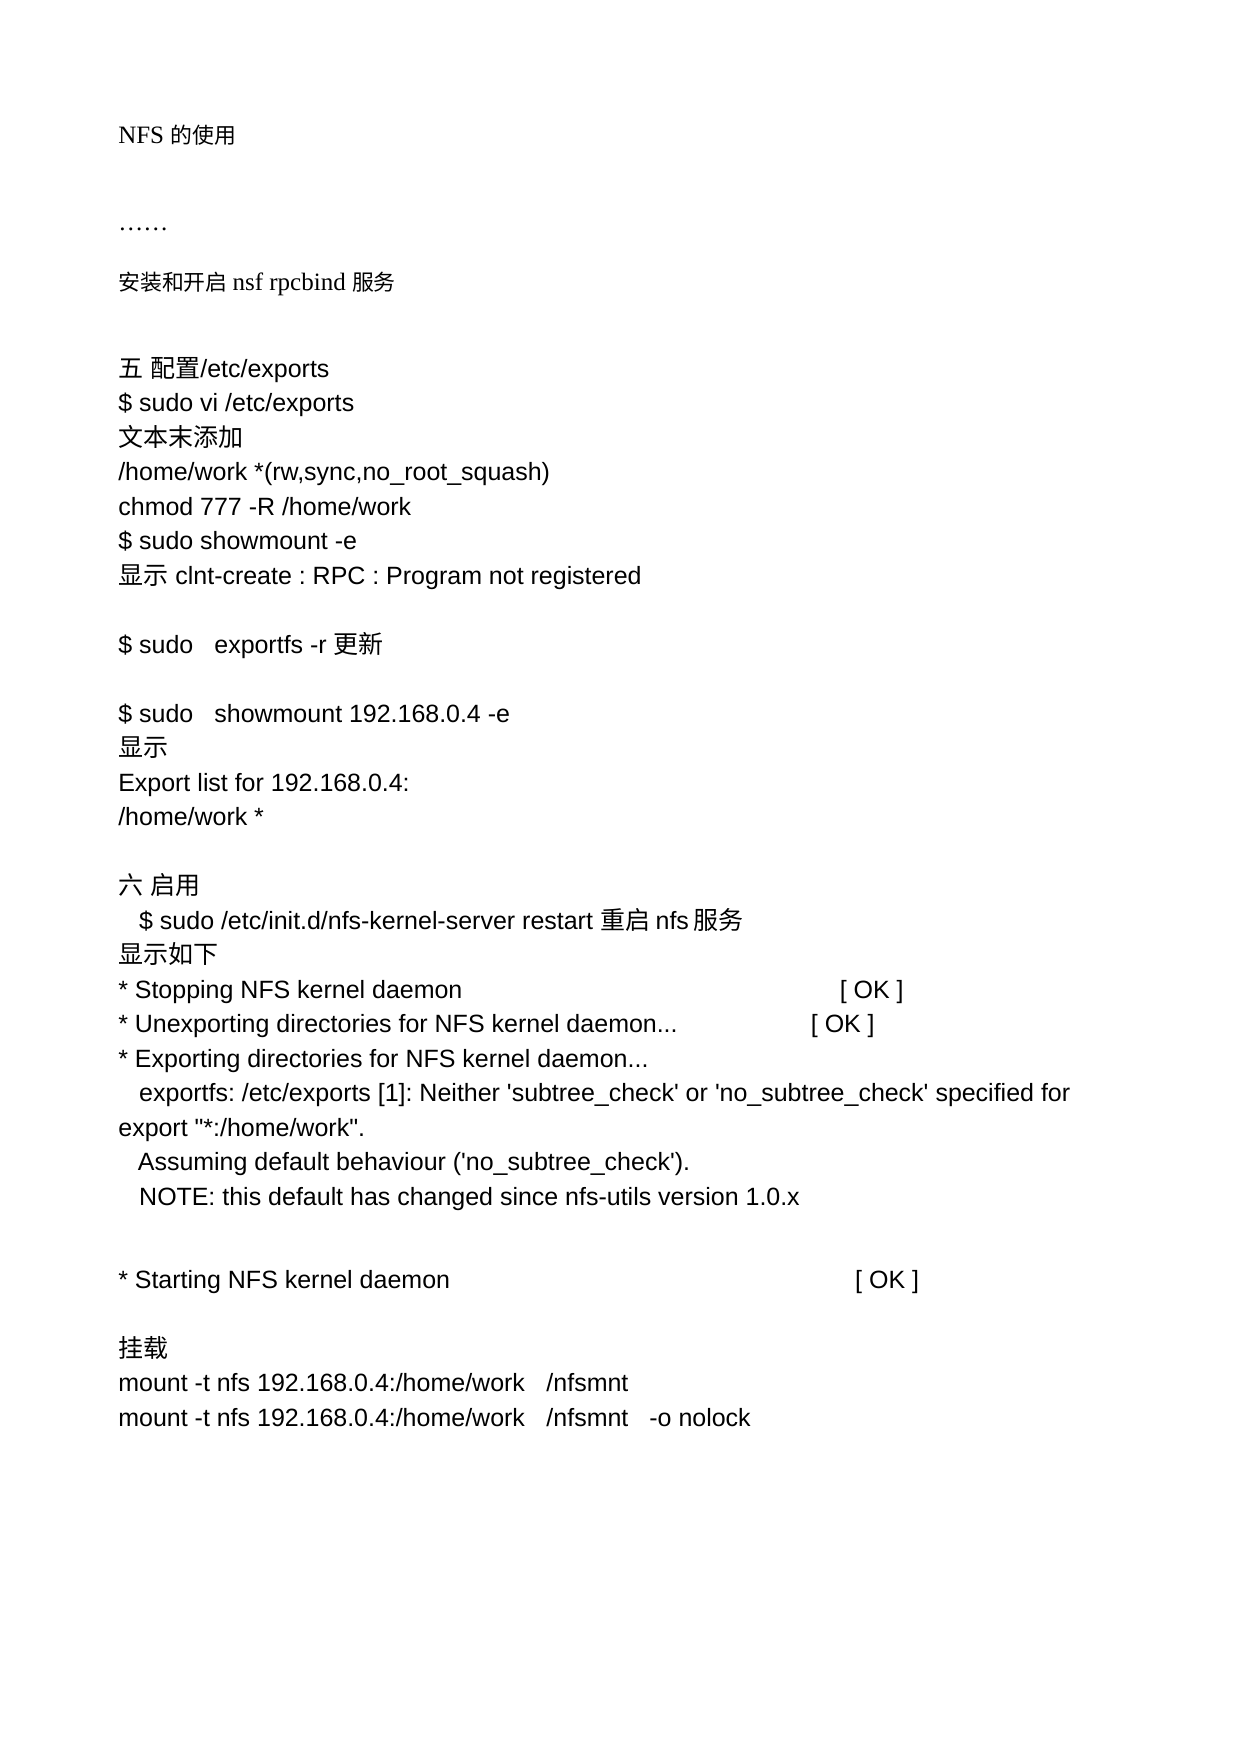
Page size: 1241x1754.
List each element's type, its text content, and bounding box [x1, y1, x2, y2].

text * Starting NFS kernel daemon [ OK ] 挂载 mount -t nfs 192.168.0.4:/home/work /nfsmnt mount -t nfs 192.168.0.4:/home/work /nfsmnt -o nolock [118, 1265, 1122, 1432]
text NFS 的使用 [118, 118, 1122, 150]
text 五 配置/etc/exports $ sudo vi /etc/exports 文本末添加 /home/work *(rw,sync,no_root_squash) chmod 777 -R /home/work $ sudo showmount -e 显示 clnt-create : RPC : Program not registered $ sudo exportfs -r 更新 $ sudo showmount 192.168.0.4 -e 显示 Export list for 192.168.0.4: /home/work * 六 启用 $ sudo /etc/init.d/nfs-kernel-server restart 重启nfs服务 显示如下 * Stopping NFS kernel daemon [ OK ] * Unexporting directories for NFS kernel daemon... [ OK ] * Exporting directories for NFS kernel daemon... exportfs: /etc/exports [1]: Neither 'subtree_check' or 'no_subtree_check' specified for export "*:/home/work". Assuming default behaviour ('no_subtree_check'). NOTE: this default has changed since nfs-utils version 1.0.x [118, 354, 1122, 1245]
text …… [118, 207, 1122, 236]
text 安装和开启 nsf rpcbind 服务 [118, 265, 1122, 296]
